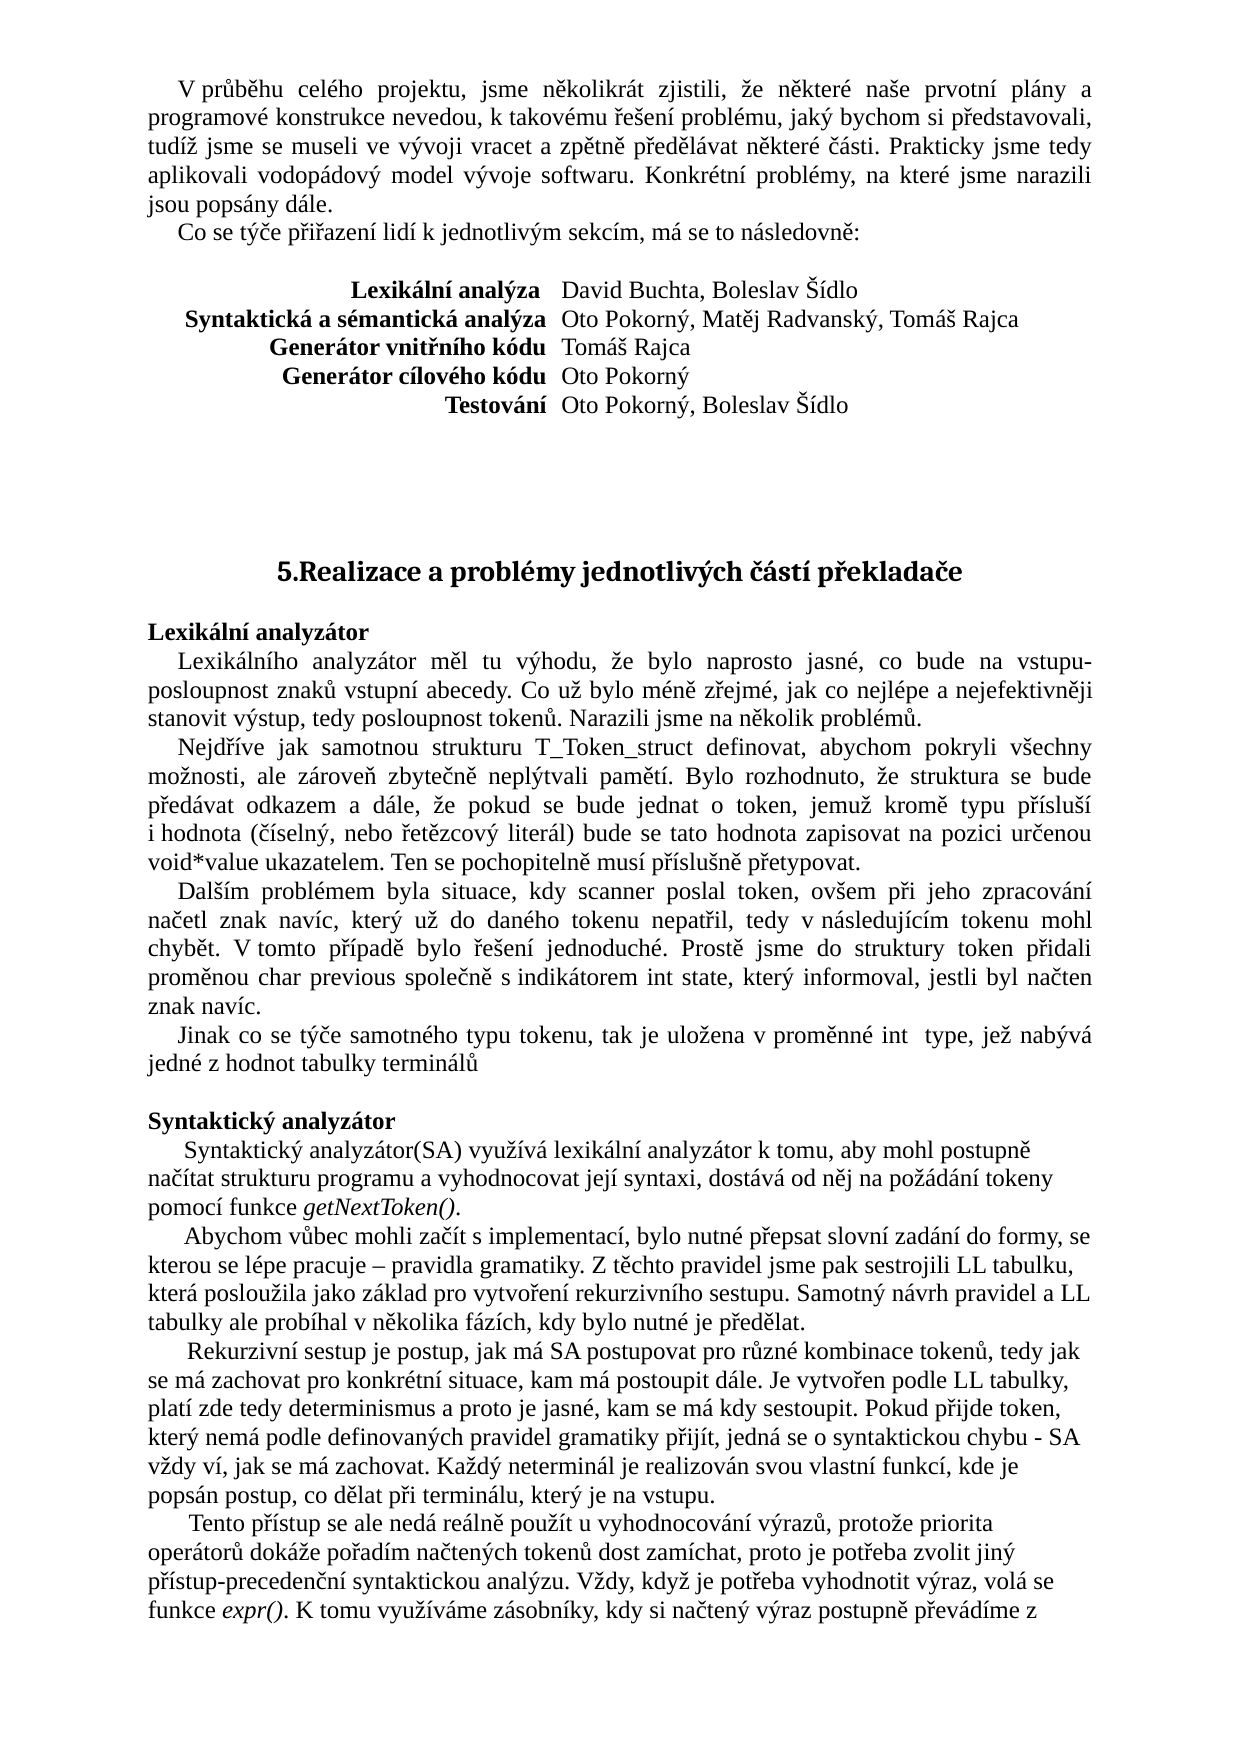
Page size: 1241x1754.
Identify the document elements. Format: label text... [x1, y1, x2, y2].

text Syntaktický analyzátor(SA) využívá lexikální analyzátor k tomu, aby mohl postupně načítat strukturu programu a vyhodnocovat její syntaxi, dostává od něj na požádání tokeny pomocí funkce getNextToken(). [148, 1135, 1093, 1221]
text Rekurzivní sestup je postup, jak má SA postupovat pro různé kombinace tokenů, tedy jak se má zachovat pro konkrétní situace, kam má postoupit dále. Je vytvořen podle LL tabulky, platí zde tedy determinismus a proto je jasné, kam se má kdy sestoupit. Pokud přijde token, který nemá podle definovaných pravidel gramatiky přijít, jedná se o syntaktickou chybu - SA vždy ví, jak se má zachovat. Každý neterminál je realizován svou vlastní funkcí, kde je popsán postup, co dělat při terminálu, který je na vstupu. [148, 1336, 1093, 1508]
text Abychom vůbec mohli začít s implementací, bylo nutné přepsat slovní zadání do formy, se kterou se lépe pracuje – pravidla gramatiky. Z těchto pravidel jsme pak sestrojili LL tabulku, která posloužila jako základ pro vytvoření rekurzivního sestupu. Samotný návrh pravidel a LL tabulky ale probíhal v několika fázích, kdy bylo nutné je předělat. [148, 1221, 1093, 1336]
text Generátor vnitřního kódu Tomáš Rajca [148, 332, 1093, 361]
text Syntaktická a sémantická analýza Oto Pokorný, Matěj Radvanský, Tomáš Rajca [148, 304, 1093, 332]
text Co se týče přiřazení lidí k jednotlivým sekcím, má se to následovně: [148, 217, 1093, 246]
text Tento přístup se ale nedá reálně použít u vyhodnocování výrazů, protože priorita operátorů dokáže pořadím načtených tokenů dost zamíchat, proto je potřeba zvolit jiný přístup-precedenční syntaktickou analýzu. Vždy, když je potřeba vyhodnotit výraz, volá se funkce expr(). K tomu využíváme zásobníky, kdy si načtený výraz postupně převádíme z [148, 1508, 1093, 1623]
text Jinak co se týče samotného typu tokenu, tak je uložena v proměnné int type, jež nabývá jedné z hodnot tabulky terminálů [148, 1020, 1093, 1077]
subtitle Realizace a problémy jednotlivých částí překladače [148, 555, 1093, 588]
text Syntaktický analyzátor [148, 1106, 1093, 1135]
text Lexikálního analyzátor měl tu výhodu, že bylo naprosto jasné, co bude na vstupu-posloupnost znaků vstupní abecedy. Co už bylo méně zřejmé, jak co nejlépe a nejefektivněji stanovit výstup, tedy posloupnost tokenů. Narazili jsme na několik problémů. [148, 646, 1093, 732]
text Nejdříve jak samotnou strukturu T_Token_struct definovat, abychom pokryli všechny možnosti, ale zároveň zbytečně neplýtvali pamětí. Bylo rozhodnuto, že struktura se bude předávat odkazem a dále, že pokud se bude jednat o token, jemuž kromě typu přísluší i hodnota (číselný, nebo řetězcový literál) bude se tato hodnota zapisovat na pozici určenou void*value ukazatelem. Ten se pochopitelně musí příslušně přetypovat. [148, 732, 1093, 876]
text Testování Oto Pokorný, Boleslav Šídlo [148, 390, 1093, 419]
text Dalším problémem byla situace, kdy scanner poslal token, ovšem při jeho zpracování načetl znak navíc, který už do daného tokenu nepatřil, tedy v následujícím tokenu mohl chybět. V tomto případě bylo řešení jednoduché. Prostě jsme do struktury token přidali proměnou char previous společně s indikátorem int state, který informoval, jestli byl načten znak navíc. [148, 876, 1093, 1020]
text V průběhu celého projektu, jsme několikrát zjistili, že některé naše prvotní plány a programové konstrukce nevedou, k takovému řešení problému, jaký bychom si představovali, tudíž jsme se museli ve vývoji vracet a zpětně předělávat některé části. Prakticky jsme tedy aplikovali vodopádový model vývoje softwaru. Konkrétní problémy, na které jsme narazili jsou popsány dále. [148, 74, 1093, 217]
text Lexikální analýza David Buchta, Boleslav Šídlo [148, 275, 1093, 304]
text Generátor cílového kódu Oto Pokorný [148, 361, 1093, 390]
text Lexikální analyzátor [148, 617, 1093, 646]
